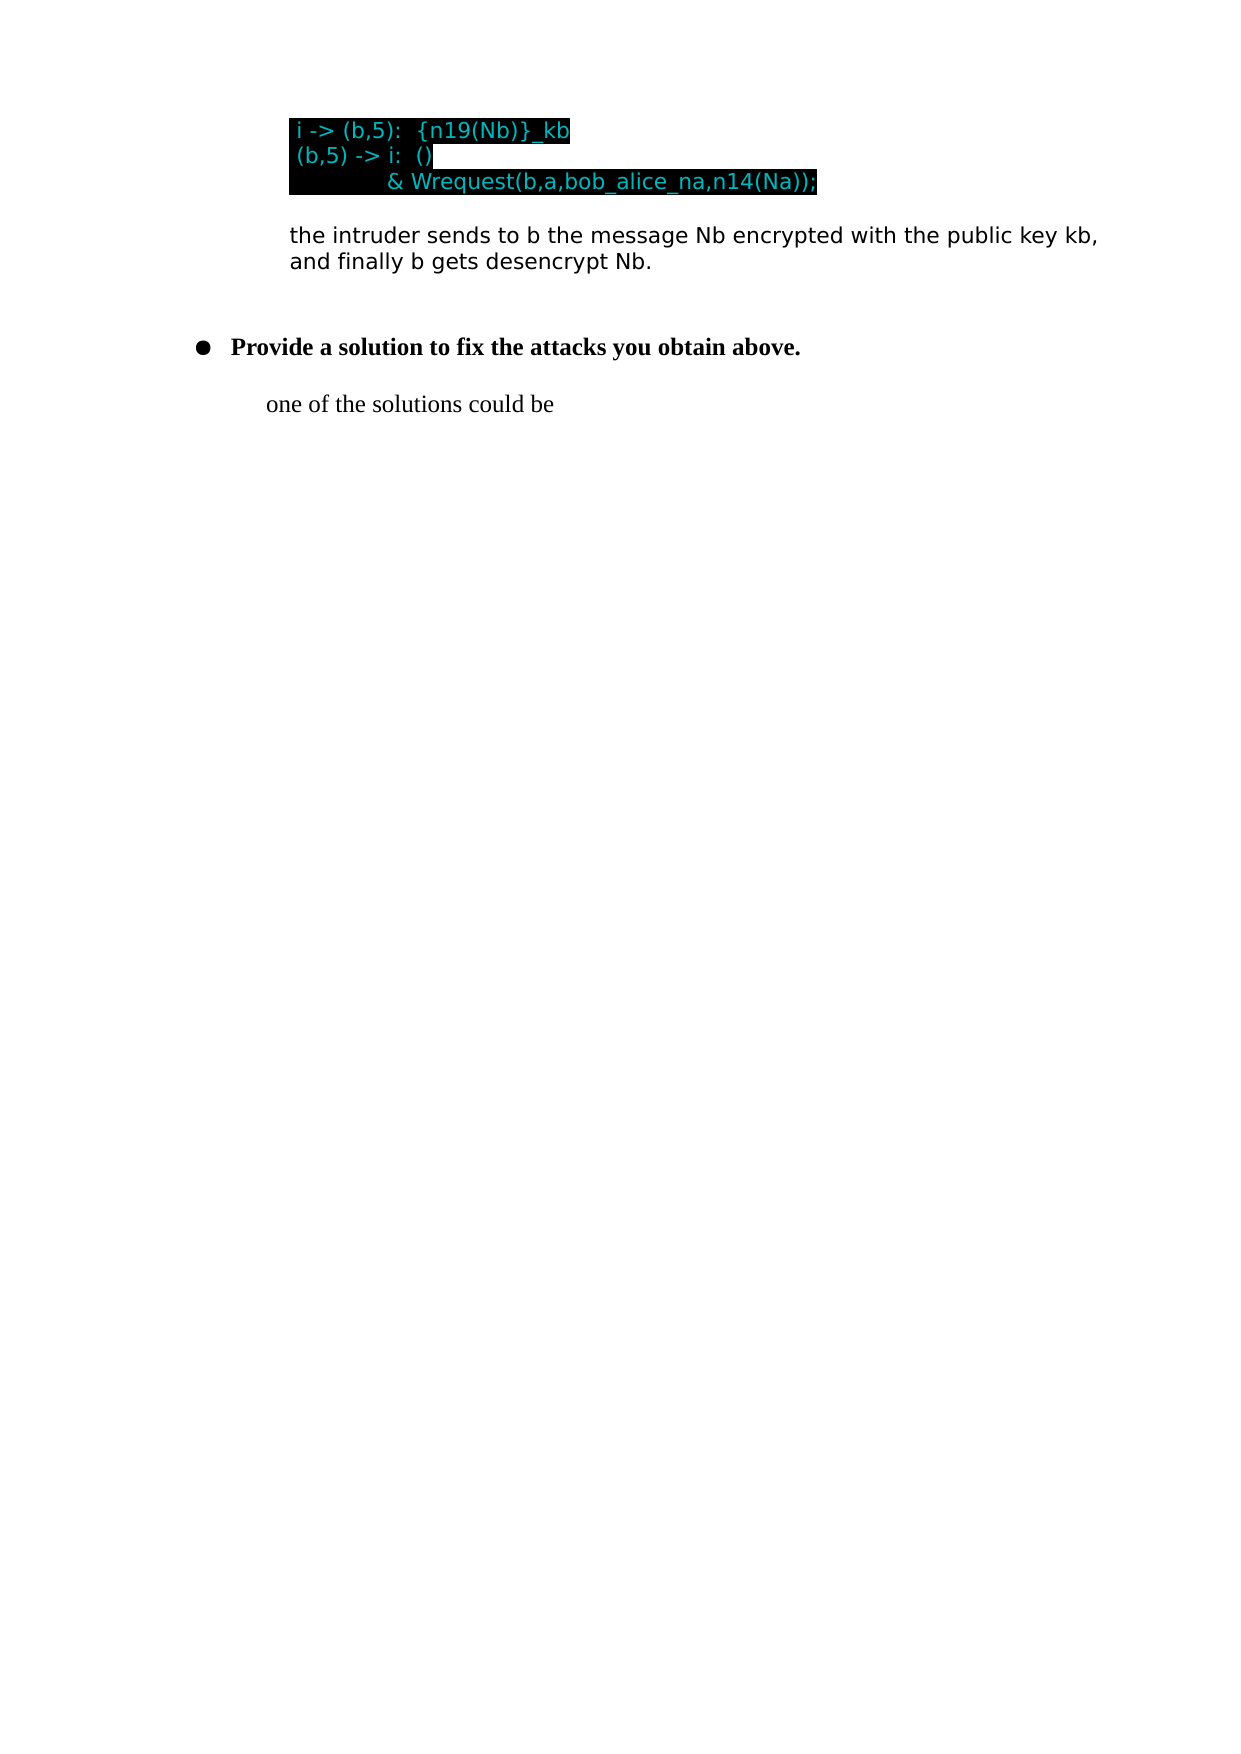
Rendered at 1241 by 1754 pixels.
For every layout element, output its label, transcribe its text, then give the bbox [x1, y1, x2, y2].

list Provide a solution to fix the attacks you obtain above. [193, 332, 1122, 361]
text & Wrequest(b,a,bob_alice_na,n14(Na)); [289, 169, 1122, 195]
text (b,5) -> i: () [289, 144, 1122, 169]
text one of the solutions could be [118, 389, 1122, 418]
text i -> (b,5): {n19(Nb)}_kb [289, 118, 1122, 144]
text the intruder sends to b the message Nb encrypted with the public key kb, and finally b gets desencrypt Nb. [289, 223, 1122, 274]
